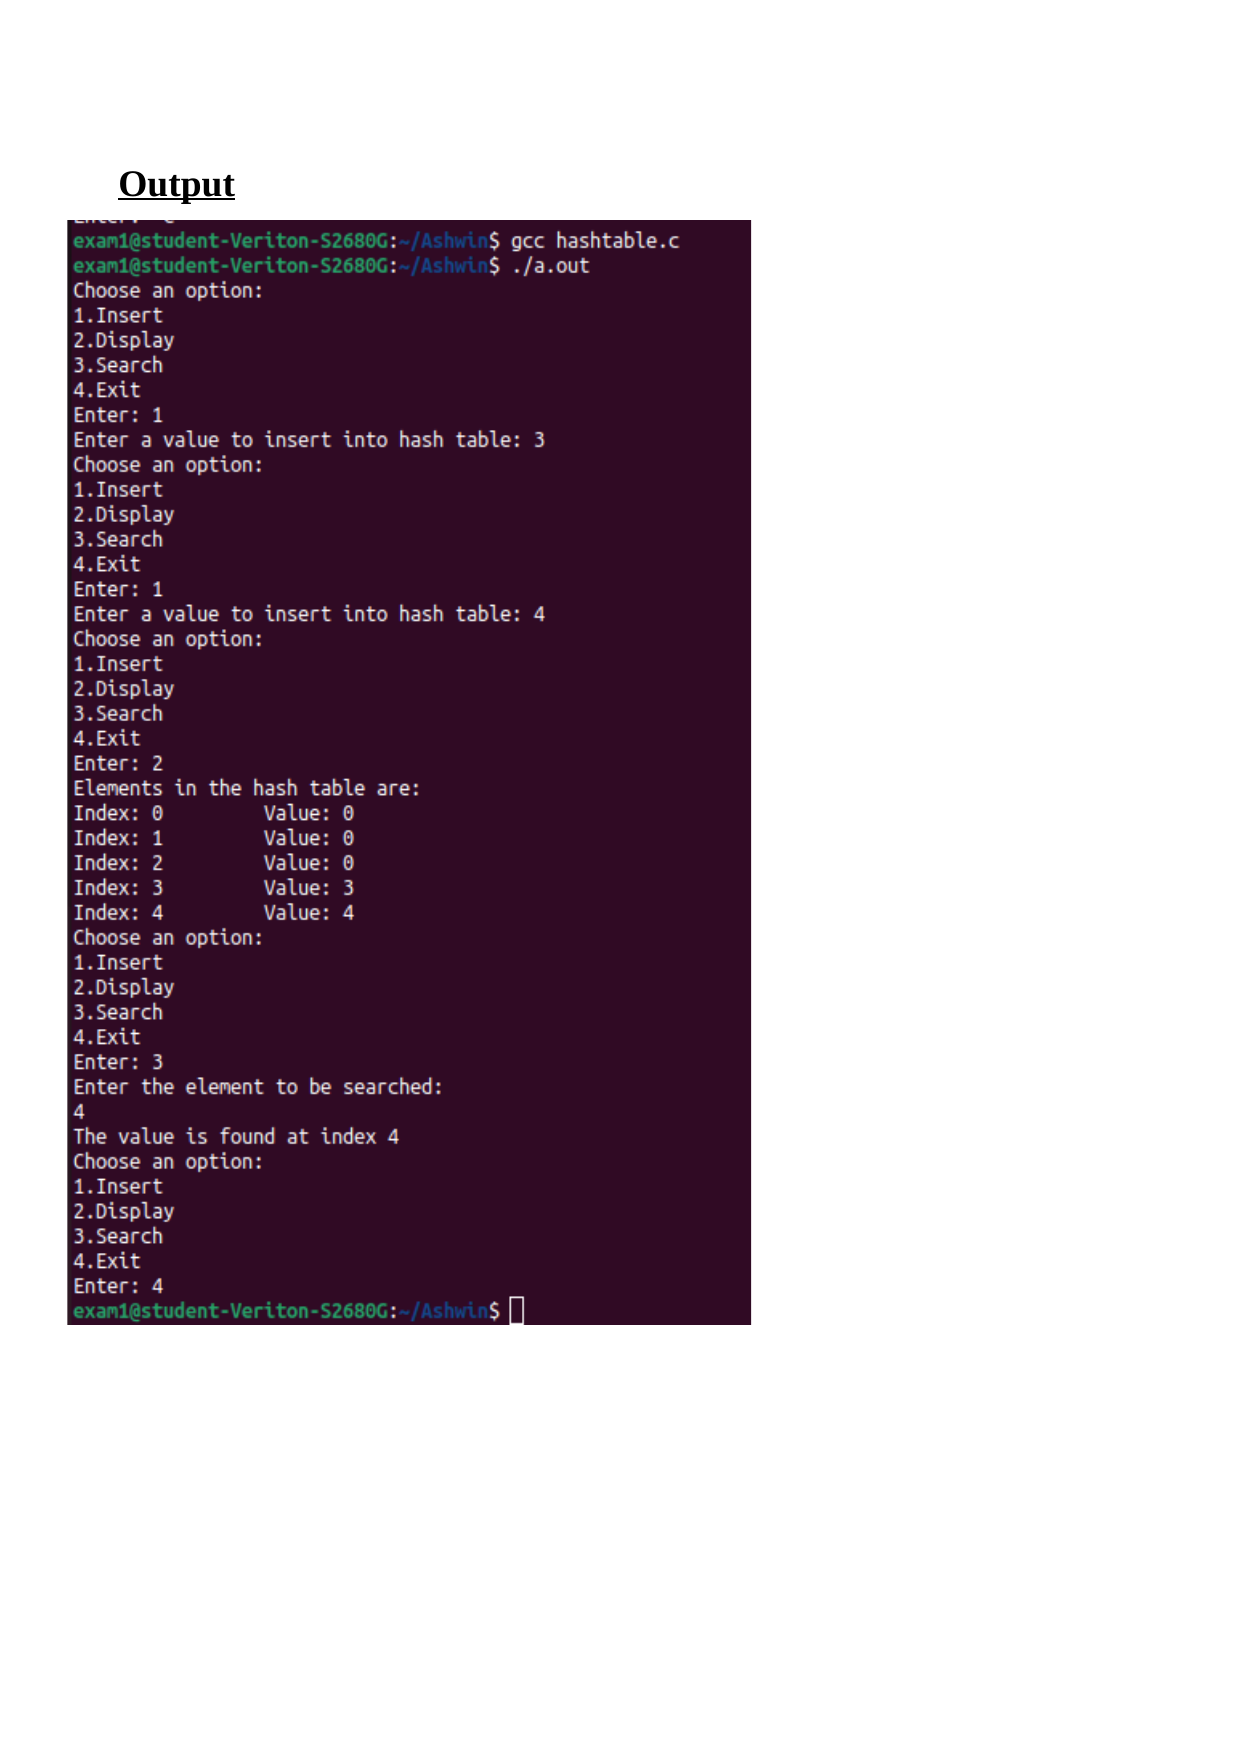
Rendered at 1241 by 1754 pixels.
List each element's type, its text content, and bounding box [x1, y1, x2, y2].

picture [67, 220, 752, 1325]
text Output [118, 161, 1122, 204]
